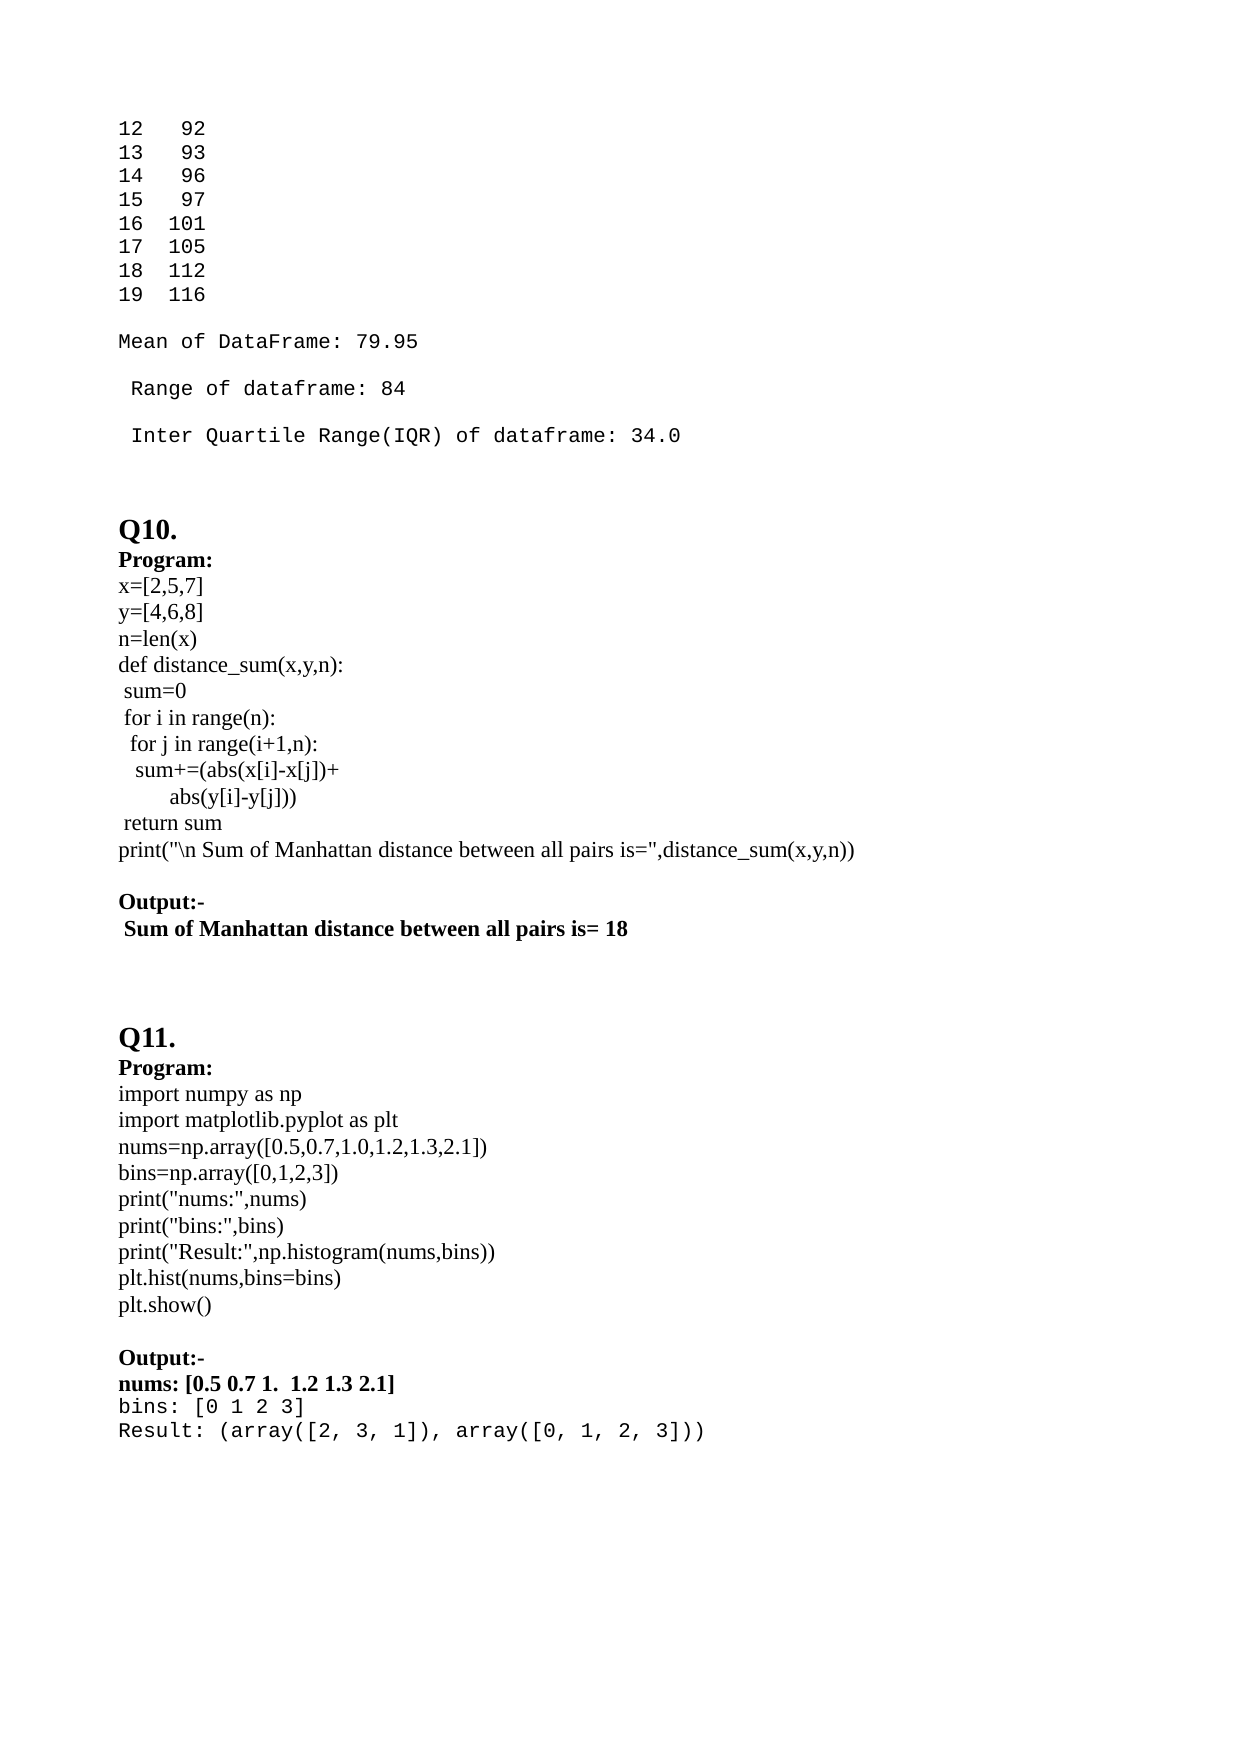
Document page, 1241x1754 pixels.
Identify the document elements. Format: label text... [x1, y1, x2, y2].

text 19 116 [118, 284, 1122, 307]
text 16 101 [118, 213, 1122, 236]
text nums: [0.5 0.7 1. 1.2 1.3 2.1] [118, 1370, 1122, 1396]
text 12 92 [118, 118, 1122, 142]
text x=[2,5,7] [118, 572, 1122, 598]
text nums=np.array([0.5,0.7,1.0,1.2,1.3,2.1]) [118, 1133, 1122, 1159]
text return sum [118, 809, 1122, 836]
text def distance_sum(x,y,n): [118, 651, 1122, 677]
text Program: [118, 546, 1122, 572]
text Output:- [118, 1343, 1122, 1370]
text for i in range(n): [118, 704, 1122, 730]
text Result: (array([2, 3, 1]), array([0, 1, 2, 3])) [118, 1420, 1122, 1443]
text n=len(x) [118, 625, 1122, 651]
text Program: [118, 1054, 1122, 1080]
text y=[4,6,8] [118, 598, 1122, 625]
text 15 97 [118, 189, 1122, 213]
text Inter Quartile Range(IQR) of dataframe: 34.0 [118, 426, 1122, 449]
text plt.show() [118, 1291, 1122, 1317]
text bins=np.array([0,1,2,3]) [118, 1159, 1122, 1185]
text Range of dataframe: 84 [118, 378, 1122, 402]
text Q10. [118, 512, 1122, 546]
text 13 93 [118, 142, 1122, 165]
text Mean of DataFrame: 79.95 [118, 331, 1122, 354]
text import matplotlib.pyplot as plt [118, 1106, 1122, 1133]
text print("\n Sum of Manhattan distance between all pairs is=",distance_sum(x,y,n)) [118, 836, 1122, 862]
text plt.hist(nums,bins=bins) [118, 1264, 1122, 1291]
text import numpy as np [118, 1080, 1122, 1106]
text Q11. [118, 1020, 1122, 1054]
text print("nums:",nums) [118, 1185, 1122, 1212]
text for j in range(i+1,n): [118, 730, 1122, 757]
text print("Result:",np.histogram(nums,bins)) [118, 1238, 1122, 1264]
text Sum of Manhattan distance between all pairs is= 18 [118, 915, 1122, 941]
text 14 96 [118, 165, 1122, 189]
text print("bins:",bins) [118, 1212, 1122, 1238]
text 18 112 [118, 260, 1122, 284]
text 17 105 [118, 236, 1122, 260]
text bins: [0 1 2 3] [118, 1396, 1122, 1420]
text abs(y[i]-y[j])) [118, 783, 1122, 809]
text sum=0 [118, 677, 1122, 704]
text sum+=(abs(x[i]-x[j])+ [118, 757, 1122, 783]
text Output:- [118, 888, 1122, 915]
